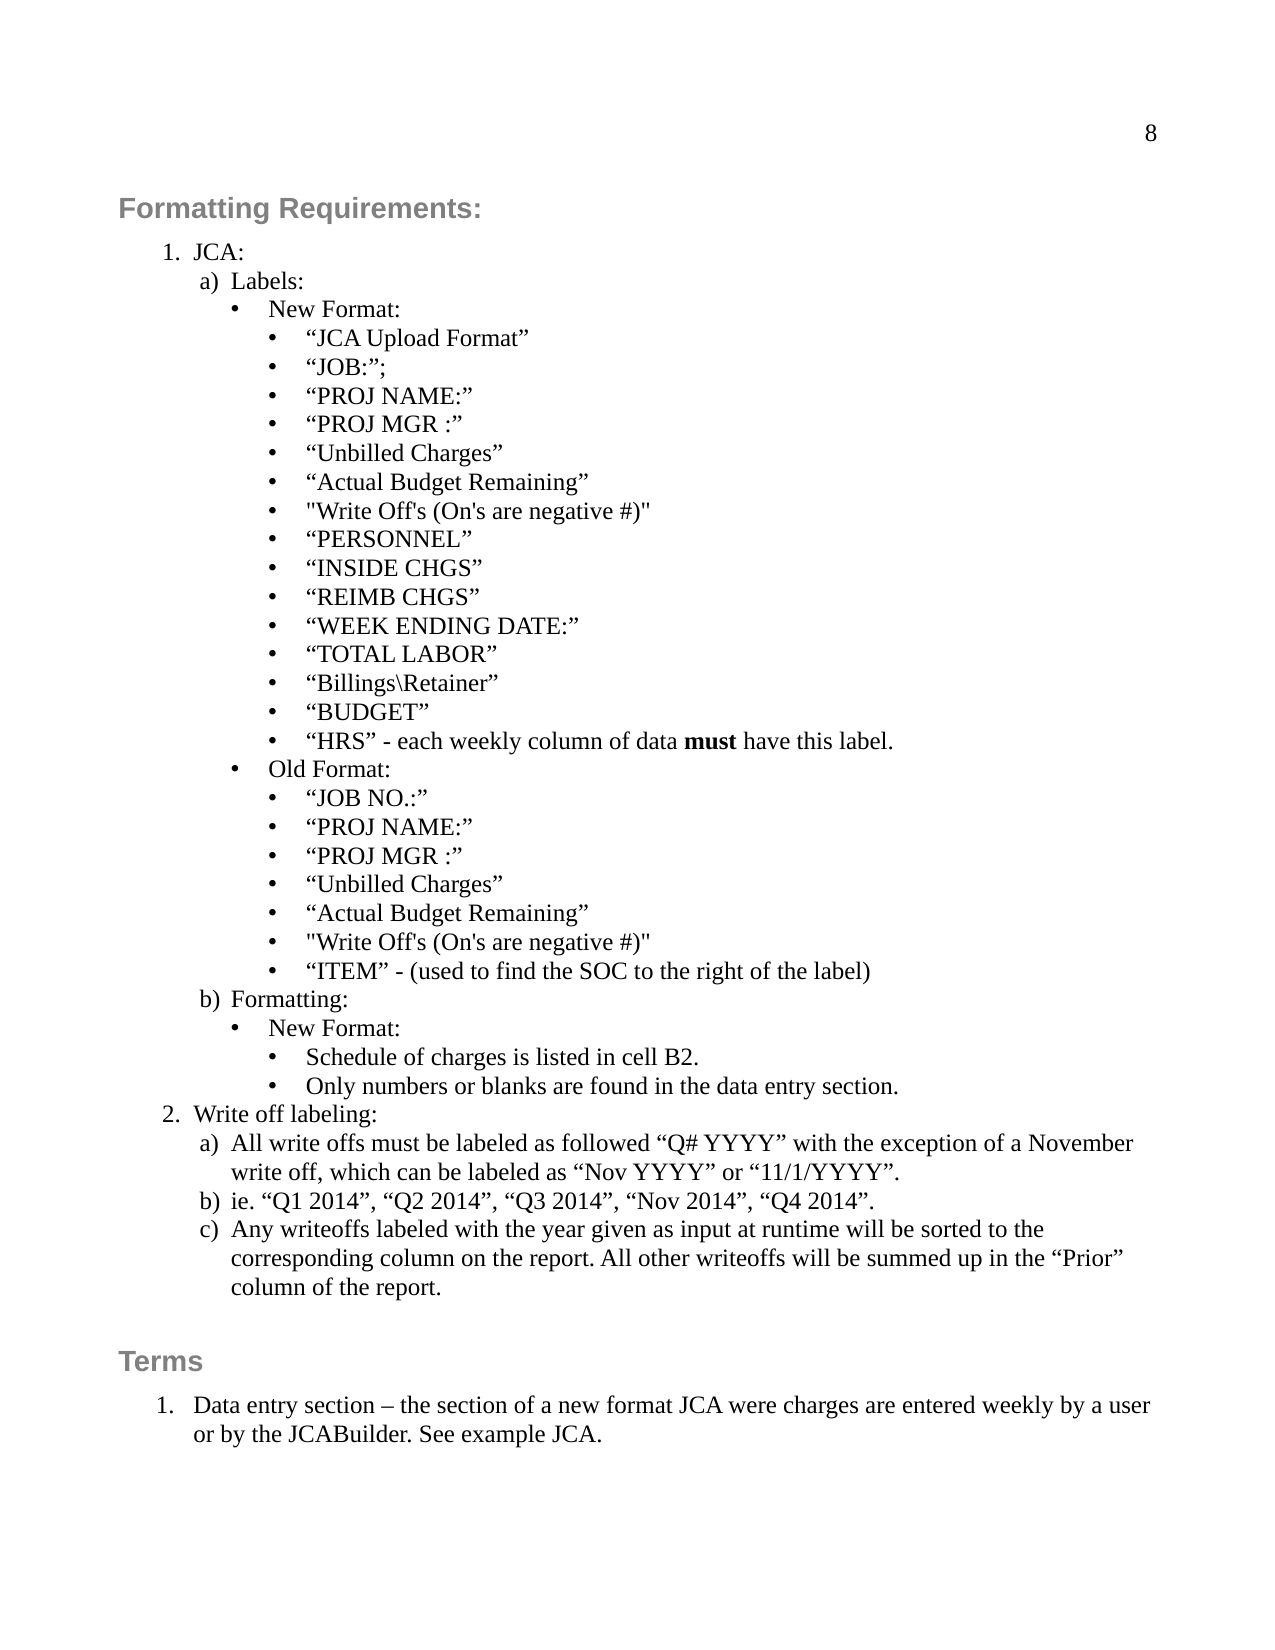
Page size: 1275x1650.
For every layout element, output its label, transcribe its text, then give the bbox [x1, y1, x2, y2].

list Data entry section – the section of a new format JCA were charges are entered weekly by a user or by the JCABuilder. See example JCA. [156, 1390, 1157, 1448]
list All write offs must be labeled as followed “Q# YYYY” with the exception of a November write off, which can be labeled as “Nov YYYY” or “11/1/YYYY”. [193, 1128, 1157, 1186]
list “Unbilled Charges” [268, 869, 1157, 898]
list “Billings\Retainer” [268, 668, 1157, 697]
list “Actual Budget Remaining” [268, 467, 1157, 496]
list Only numbers or blanks are found in the data entry section. [268, 1071, 1157, 1099]
list ie. “Q1 2014”, “Q2 2014”, “Q3 2014”, “Nov 2014”, “Q4 2014”. [193, 1186, 1157, 1214]
list New Format: [231, 294, 1157, 323]
list “JOB NO.:” [268, 783, 1157, 812]
list New Format: [231, 1013, 1157, 1042]
list “JOB:”; [268, 352, 1157, 381]
list Formatting: [193, 984, 1157, 1013]
list Write off labeling: [156, 1099, 1157, 1128]
list “PROJ MGR :” [268, 409, 1157, 438]
list “ITEM” - (used to find the SOC to the right of the label) [268, 956, 1157, 984]
list “BUDGET” [268, 697, 1157, 726]
list “JCA Upload Format” [268, 323, 1157, 352]
list Labels: [193, 266, 1157, 294]
list Schedule of charges is listed in cell B2. [268, 1042, 1157, 1071]
list “Unbilled Charges” [268, 438, 1157, 467]
subtitle Terms [118, 1344, 1157, 1378]
subtitle Formatting Requirements: [118, 191, 1157, 224]
list JCA: [156, 237, 1157, 266]
list “REIMB CHGS” [268, 582, 1157, 611]
list “INSIDE CHGS” [268, 553, 1157, 582]
list “PERSONNEL” [268, 524, 1157, 553]
list “TOTAL LABOR” [268, 639, 1157, 668]
list “PROJ NAME:” [268, 812, 1157, 841]
list “PROJ NAME:” [268, 381, 1157, 409]
list “WEEK ENDING DATE:” [268, 611, 1157, 639]
list Any writeoffs labeled with the year given as input at runtime will be sorted to the corresponding column on the report. All other writeoffs will be summed up in the “Prior” column of the report. [193, 1214, 1157, 1301]
list Old Format: [231, 754, 1157, 783]
list “HRS” - each weekly column of data must have this label. [268, 726, 1157, 754]
list "Write Off's (On's are negative #)" [268, 927, 1157, 956]
list “Actual Budget Remaining” [268, 898, 1157, 927]
list "Write Off's (On's are negative #)" [268, 496, 1157, 524]
list “PROJ MGR :” [268, 841, 1157, 869]
